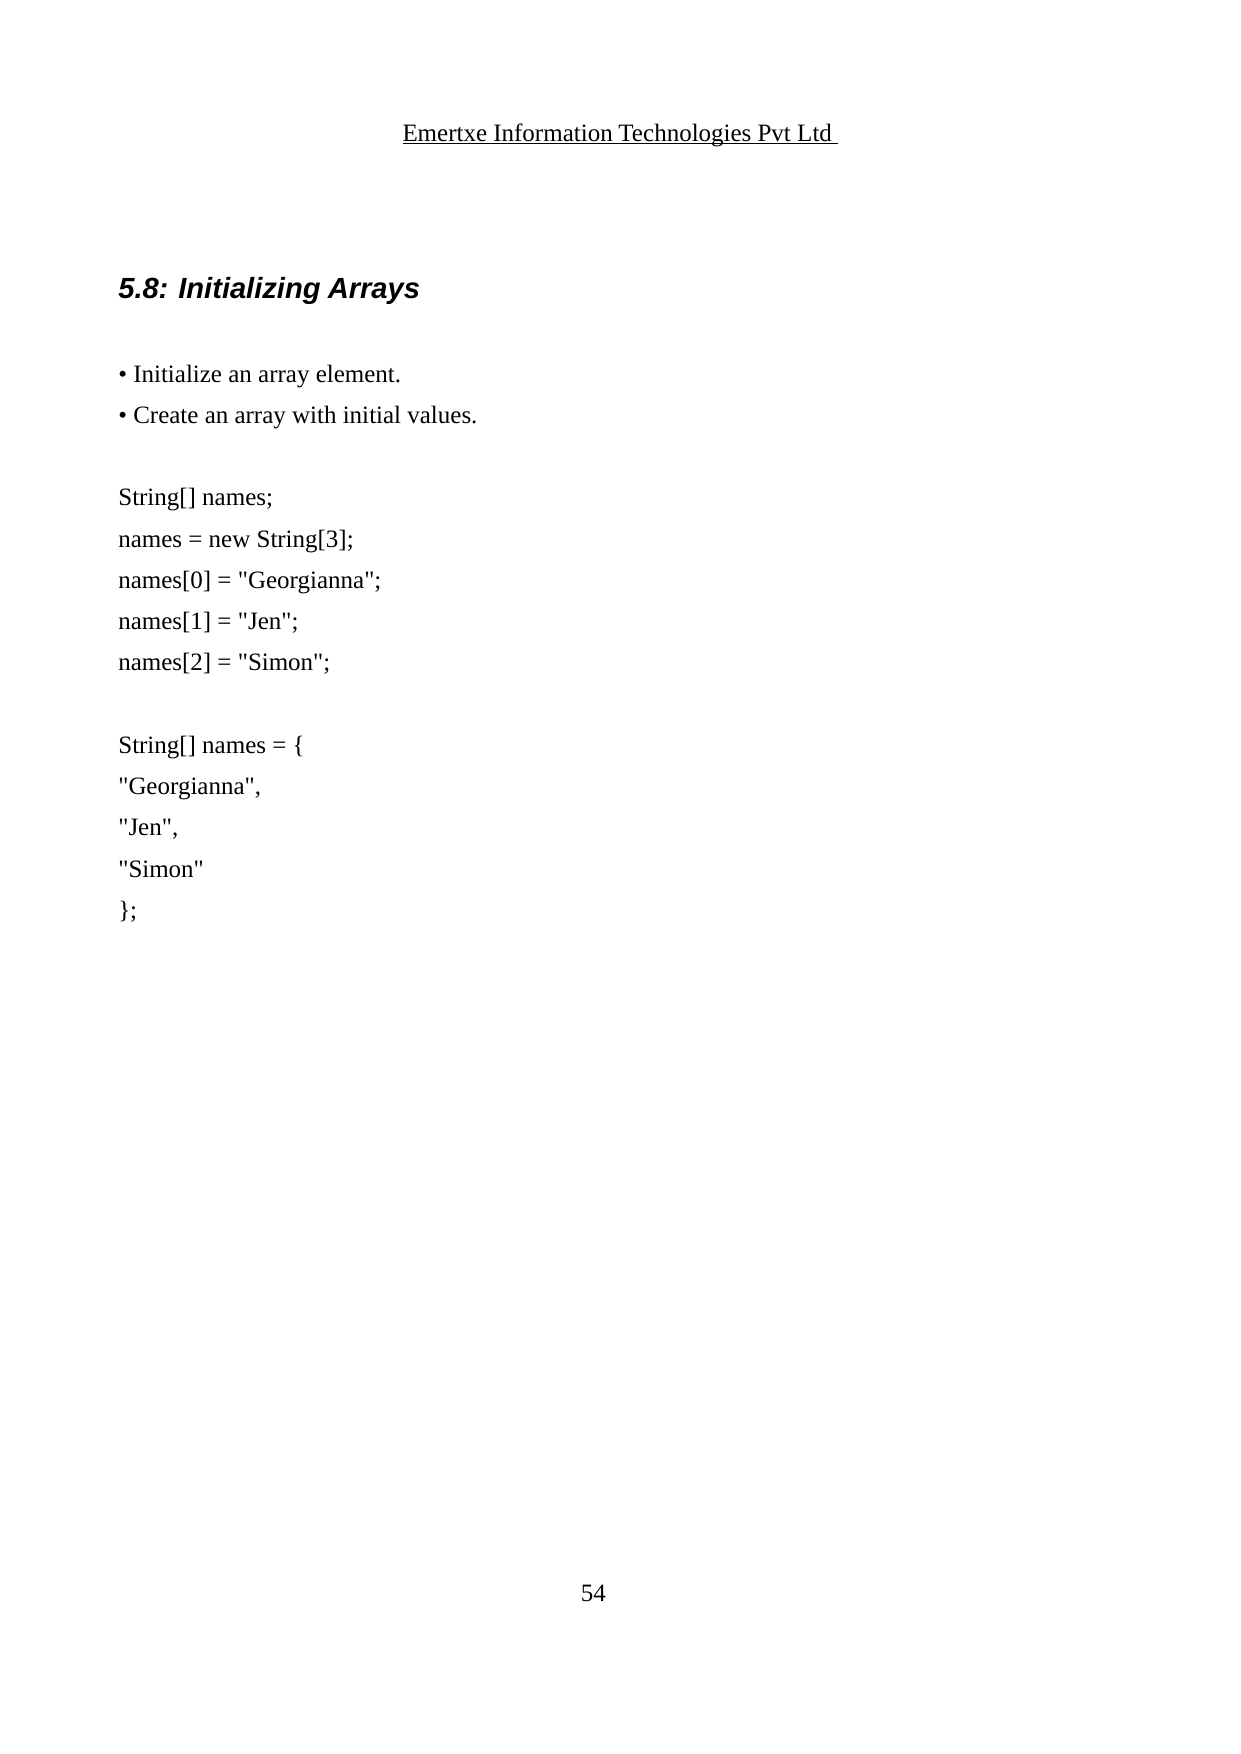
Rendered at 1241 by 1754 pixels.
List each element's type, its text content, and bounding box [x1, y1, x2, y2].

text "Simon" [118, 854, 1122, 882]
text "Jen", [118, 812, 1122, 841]
text names[1] = "Jen"; [118, 606, 1122, 635]
text String[] names; [118, 482, 1122, 511]
text }; [118, 895, 1122, 924]
text names = new String[3]; [118, 524, 1122, 552]
subtitle Initializing Arrays [118, 271, 1122, 305]
text names[0] = "Georgianna"; [118, 565, 1122, 594]
text • Initialize an array element. [118, 359, 1122, 387]
text names[2] = "Simon"; [118, 647, 1122, 676]
text "Georgianna", [118, 771, 1122, 800]
text • Create an array with initial values. [118, 400, 1122, 429]
text String[] names = { [118, 730, 1122, 759]
